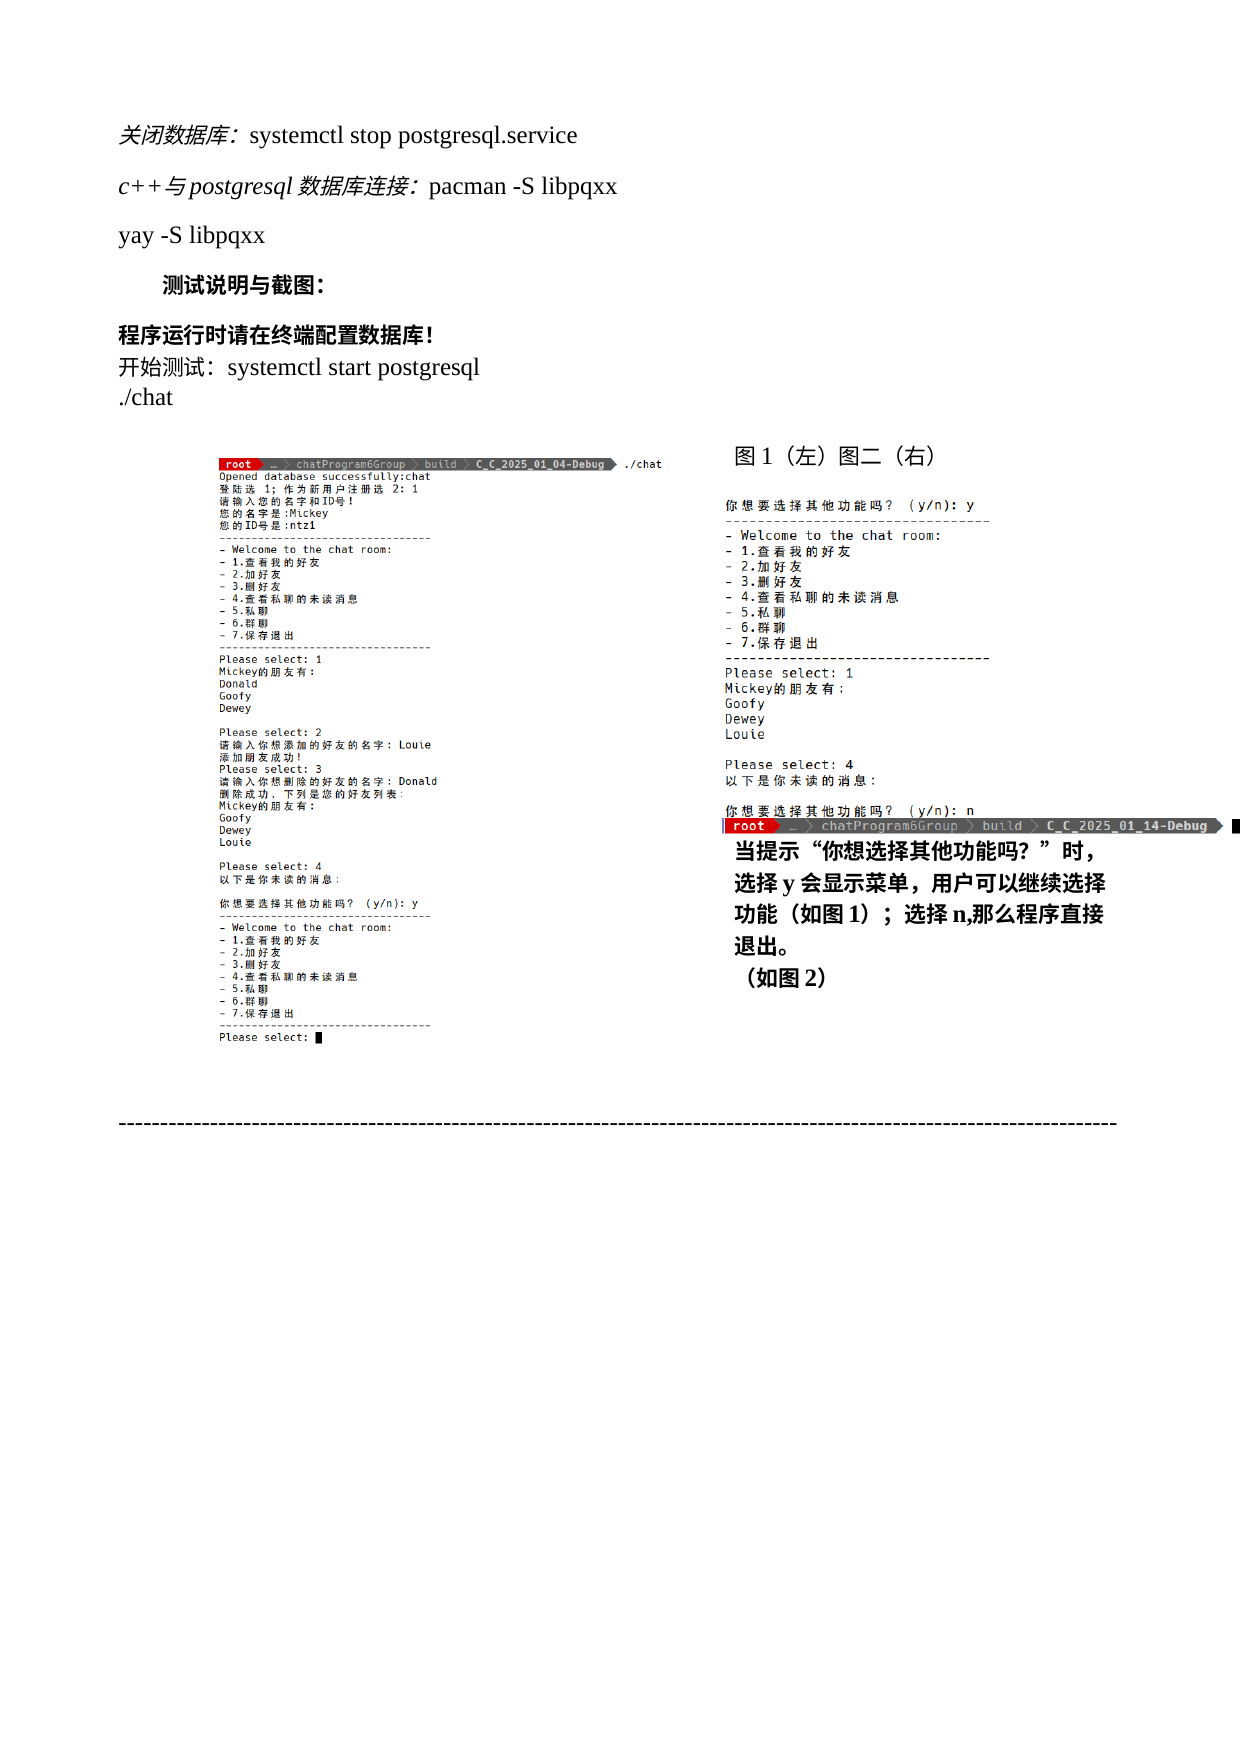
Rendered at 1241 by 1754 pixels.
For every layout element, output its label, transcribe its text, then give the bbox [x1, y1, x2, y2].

text 关闭数据库：systemctl stop postgresql.service [118, 118, 1122, 150]
text 开始测试：systemctl start postgresql [118, 350, 1122, 382]
text 当提示“你想选择其他功能吗？”时，选择y会显示菜单，用户可以继续选择功能（如图1）；选择n,那么程序直接退出。 [735, 834, 1122, 961]
picture [217, 458, 1240, 1058]
text [735, 471, 1122, 497]
text 图1（左）图二（右） [118, 439, 1122, 471]
text 测试说明与截图： [118, 268, 1122, 299]
text [118, 471, 217, 961]
text ------------------------------------------------------------------------------------------------------------------------ [118, 1107, 1122, 1136]
text c++与postgresql数据库连接：pacman -S libpqxx [118, 169, 1122, 201]
text [118, 961, 217, 992]
text 程序运行时请在终端配置数据库！ [118, 318, 1122, 350]
text ./chat [118, 382, 1122, 411]
text yay -S libpqxx [118, 220, 1122, 249]
text （如图2） [735, 961, 1122, 992]
